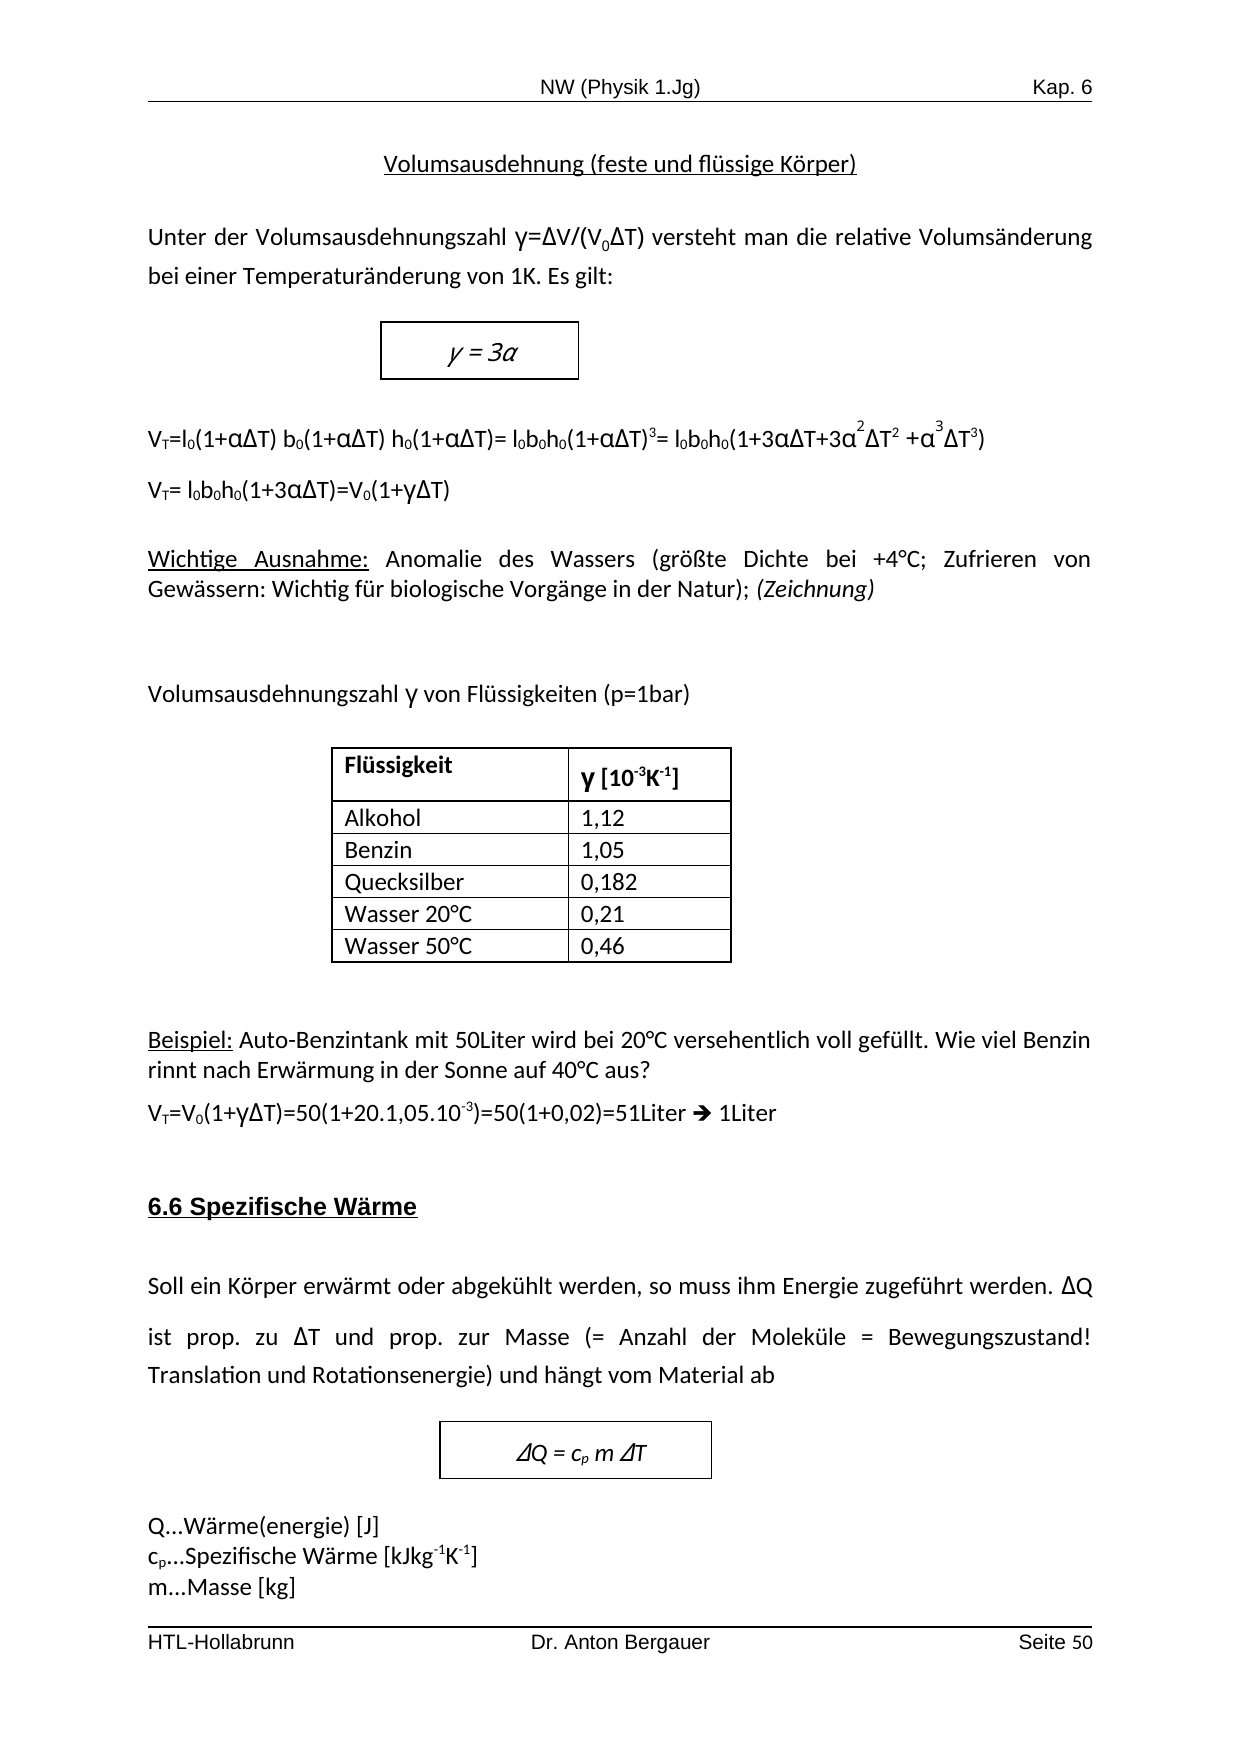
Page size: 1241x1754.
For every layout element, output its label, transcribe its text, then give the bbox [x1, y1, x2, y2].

table_cell 1,12 [569, 802, 730, 832]
table_cell Benzin [333, 834, 568, 864]
text 6.6 Spezifische Wärme [148, 1192, 1092, 1220]
table_cell 0,182 [569, 866, 730, 897]
table_cell 0,21 [569, 898, 730, 929]
text γ = 3α [382, 323, 578, 378]
text Soll ein Körper erwärmt oder abgekühlt werden, so muss ihm Energie zugeführt werden. ΔQ ist prop. zu ΔT und prop. zur Masse (= Anzahl der Moleküle = Bewegungszustand! Translation und Rotationsenergie) und hängt vom Material ab [148, 1257, 1092, 1390]
text VT= l0b0h0(1+3αΔT)=V0(1+γΔT) [148, 461, 576, 513]
text m...Masse [kg] [148, 1571, 1092, 1601]
table_header Flüssigkeit [333, 749, 568, 800]
text cp...Spezifische Wärme [kJkg-1K-1] [148, 1540, 1092, 1571]
table_header γ [10-3K-1] [569, 749, 730, 800]
text VT=l0(1+αΔT) b0(1+αΔT) h0(1+αΔT)= l0b0h0(1+αΔT)3= l0b0h0(1+3αΔT+3α2ΔT2 +α3ΔT3) [148, 410, 1092, 461]
text Q...Wärme(energie) [J] [148, 1510, 1092, 1540]
table_cell Quecksilber [333, 866, 568, 897]
text VT=V0(1+γΔT)=50(1+20.1,05.10-3)=50(1+0,02)=51Liter 🡺 1Liter [148, 1085, 1092, 1136]
table_cell Wasser 50°C [333, 930, 568, 961]
table_cell Alkohol [333, 802, 568, 832]
text Beispiel: Auto-Benzintank mit 50Liter wird bei 20°C versehentlich voll gefüllt. Wie viel Benzin rinnt nach Erwärmung in der Sonne auf 40°C aus? [148, 1024, 1092, 1085]
text Wichtige Ausnahme: Anomalie des Wassers (größte Dichte bei +4°C; Zufrieren von Gewässern: Wichtig für biologische Vorgänge in der Natur); (Zeichnung) [148, 543, 1092, 604]
text Volumsausdehnungszahl γ von Flüssigkeiten (p=1bar) [148, 665, 1092, 716]
text Volumsausdehnung (feste und flüssige Körper) [148, 148, 1092, 178]
table_cell Wasser 20°C [333, 898, 568, 929]
table_cell 0,46 [569, 930, 730, 961]
text ΔQ = cp m ΔT [441, 1422, 711, 1478]
text Unter der Volumsausdehnungszahl γ=ΔV/(V0ΔT) versteht man die relative Volumsänderung bei einer Temperaturänderung von 1K. Es gilt: [148, 209, 1092, 291]
table_cell 1,05 [569, 834, 730, 864]
